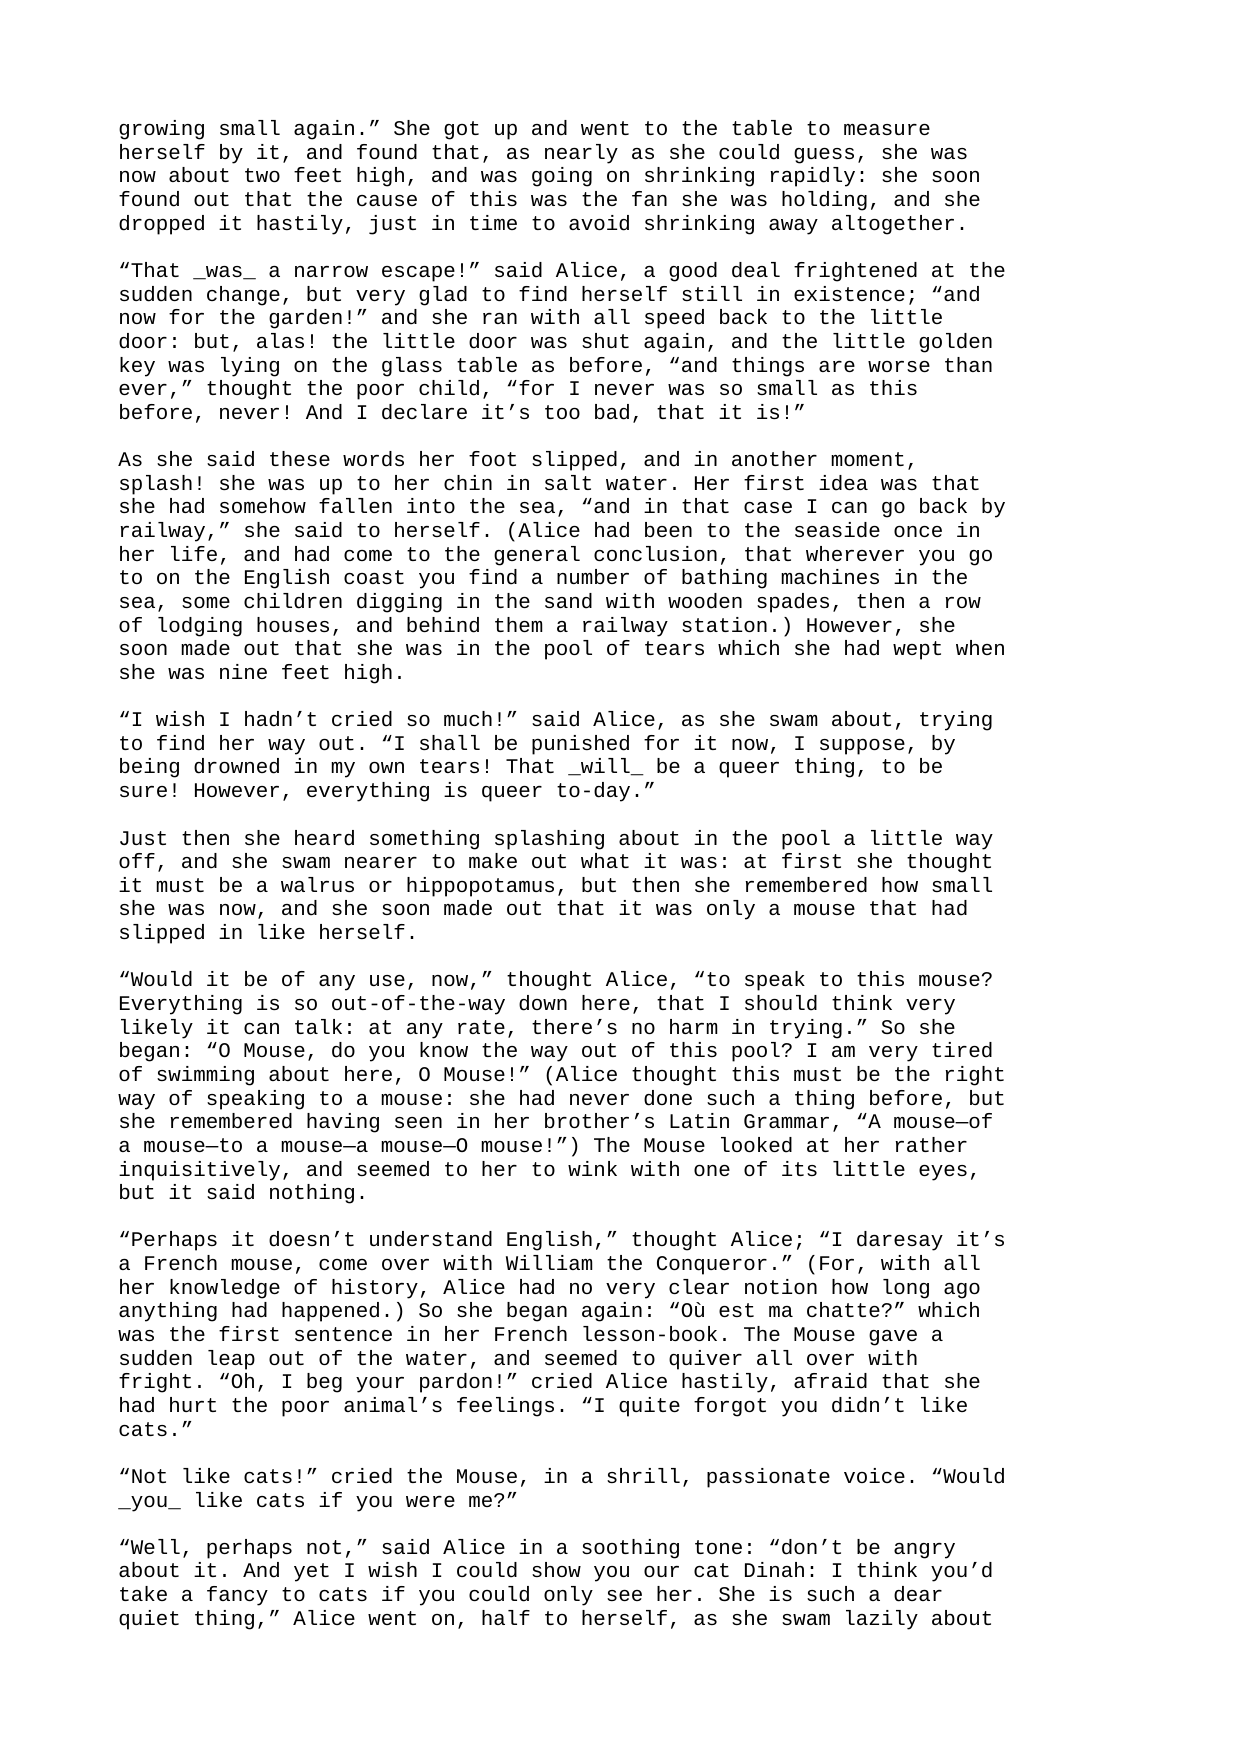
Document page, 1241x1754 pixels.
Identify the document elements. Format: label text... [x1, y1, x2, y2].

text “That _was_ a narrow escape!” said Alice, a good deal frightened at the [118, 260, 1122, 284]
text about it. And yet I wish I could show you our cat Dinah: I think you’d [118, 1561, 1122, 1584]
text had hurt the poor animal’s feelings. “I quite forgot you didn’t like [118, 1395, 1122, 1419]
text now for the garden!” and she ran with all speed back to the little [118, 307, 1122, 331]
text of lodging houses, and behind them a railway station.) However, she [118, 615, 1122, 638]
text “Well, perhaps not,” said Alice in a soothing tone: “don’t be angry [118, 1537, 1122, 1561]
text sudden change, but very glad to find herself still in existence; “and [118, 284, 1122, 307]
text way of speaking to a mouse: she had never done such a thing before, but [118, 1088, 1122, 1111]
text it must be a walrus or hippopotamus, but then she remembered how small [118, 875, 1122, 898]
text sure! However, everything is queer to-day.” [118, 780, 1122, 804]
text of swimming about here, O Mouse!” (Alice thought this must be the right [118, 1064, 1122, 1088]
text before, never! And I declare it’s too bad, that it is!” [118, 402, 1122, 426]
text “Not like cats!” cried the Mouse, in a shrill, passionate voice. “Would [118, 1466, 1122, 1489]
text herself by it, and found that, as nearly as she could guess, she was [118, 142, 1122, 165]
text she was nine feet high. [118, 662, 1122, 686]
text she had somehow fallen into the sea, “and in that case I can go back by [118, 496, 1122, 520]
text likely it can talk: at any rate, there’s no harm in trying.” So she [118, 1017, 1122, 1040]
text was the first sentence in her French lesson-book. The Mouse gave a [118, 1324, 1122, 1348]
text _you_ like cats if you were me?” [118, 1489, 1122, 1513]
text a mouse—to a mouse—a mouse—O mouse!”) The Mouse looked at her rather [118, 1135, 1122, 1158]
text “Perhaps it doesn’t understand English,” thought Alice; “I daresay it’s [118, 1229, 1122, 1253]
text anything had happened.) So she began again: “Où est ma chatte?” which [118, 1300, 1122, 1324]
text a French mouse, come over with William the Conqueror.” (For, with all [118, 1253, 1122, 1277]
text “Would it be of any use, now,” thought Alice, “to speak to this mouse? [118, 969, 1122, 993]
text “I wish I hadn’t cried so much!” said Alice, as she swam about, trying [118, 709, 1122, 733]
text now about two feet high, and was going on shrinking rapidly: she soon [118, 165, 1122, 189]
text she was now, and she soon made out that it was only a mouse that had [118, 898, 1122, 922]
text quiet thing,” Alice went on, half to herself, as she swam lazily about [118, 1608, 1122, 1631]
text began: “O Mouse, do you know the way out of this pool? I am very tired [118, 1040, 1122, 1064]
text splash! she was up to her chin in salt water. Her first idea was that [118, 473, 1122, 496]
text Just then she heard something splashing about in the pool a little way [118, 827, 1122, 851]
text take a fancy to cats if you could only see her. She is such a dear [118, 1584, 1122, 1608]
text sea, some children digging in the sand with wooden spades, then a row [118, 591, 1122, 615]
text fright. “Oh, I beg your pardon!” cried Alice hastily, afraid that she [118, 1371, 1122, 1395]
text off, and she swam nearer to make out what it was: at first she thought [118, 851, 1122, 875]
text As she said these words her foot slipped, and in another moment, [118, 449, 1122, 473]
text her knowledge of history, Alice had no very clear notion how long ago [118, 1277, 1122, 1300]
text inquisitively, and seemed to her to wink with one of its little eyes, [118, 1158, 1122, 1182]
text key was lying on the glass table as before, “and things are worse than [118, 354, 1122, 378]
text to on the English coast you find a number of bathing machines in the [118, 567, 1122, 591]
text her life, and had come to the general conclusion, that wherever you go [118, 544, 1122, 567]
text she remembered having seen in her brother’s Latin Grammar, “A mouse—of [118, 1111, 1122, 1135]
text to find her way out. “I shall be punished for it now, I suppose, by [118, 733, 1122, 757]
text soon made out that she was in the pool of tears which she had wept when [118, 638, 1122, 662]
text sudden leap out of the water, and seemed to quiver all over with [118, 1348, 1122, 1371]
text found out that the cause of this was the fan she was holding, and she [118, 189, 1122, 213]
text slipped in like herself. [118, 922, 1122, 946]
text Everything is so out-of-the-way down here, that I should think very [118, 993, 1122, 1017]
text railway,” she said to herself. (Alice had been to the seaside once in [118, 520, 1122, 544]
text dropped it hastily, just in time to avoid shrinking away altogether. [118, 213, 1122, 236]
text being drowned in my own tears! That _will_ be a queer thing, to be [118, 757, 1122, 780]
text door: but, alas! the little door was shut again, and the little golden [118, 331, 1122, 354]
text cats.” [118, 1419, 1122, 1442]
text ever,” thought the poor child, “for I never was so small as this [118, 378, 1122, 402]
text but it said nothing. [118, 1182, 1122, 1206]
text growing small again.” She got up and went to the table to measure [118, 118, 1122, 142]
